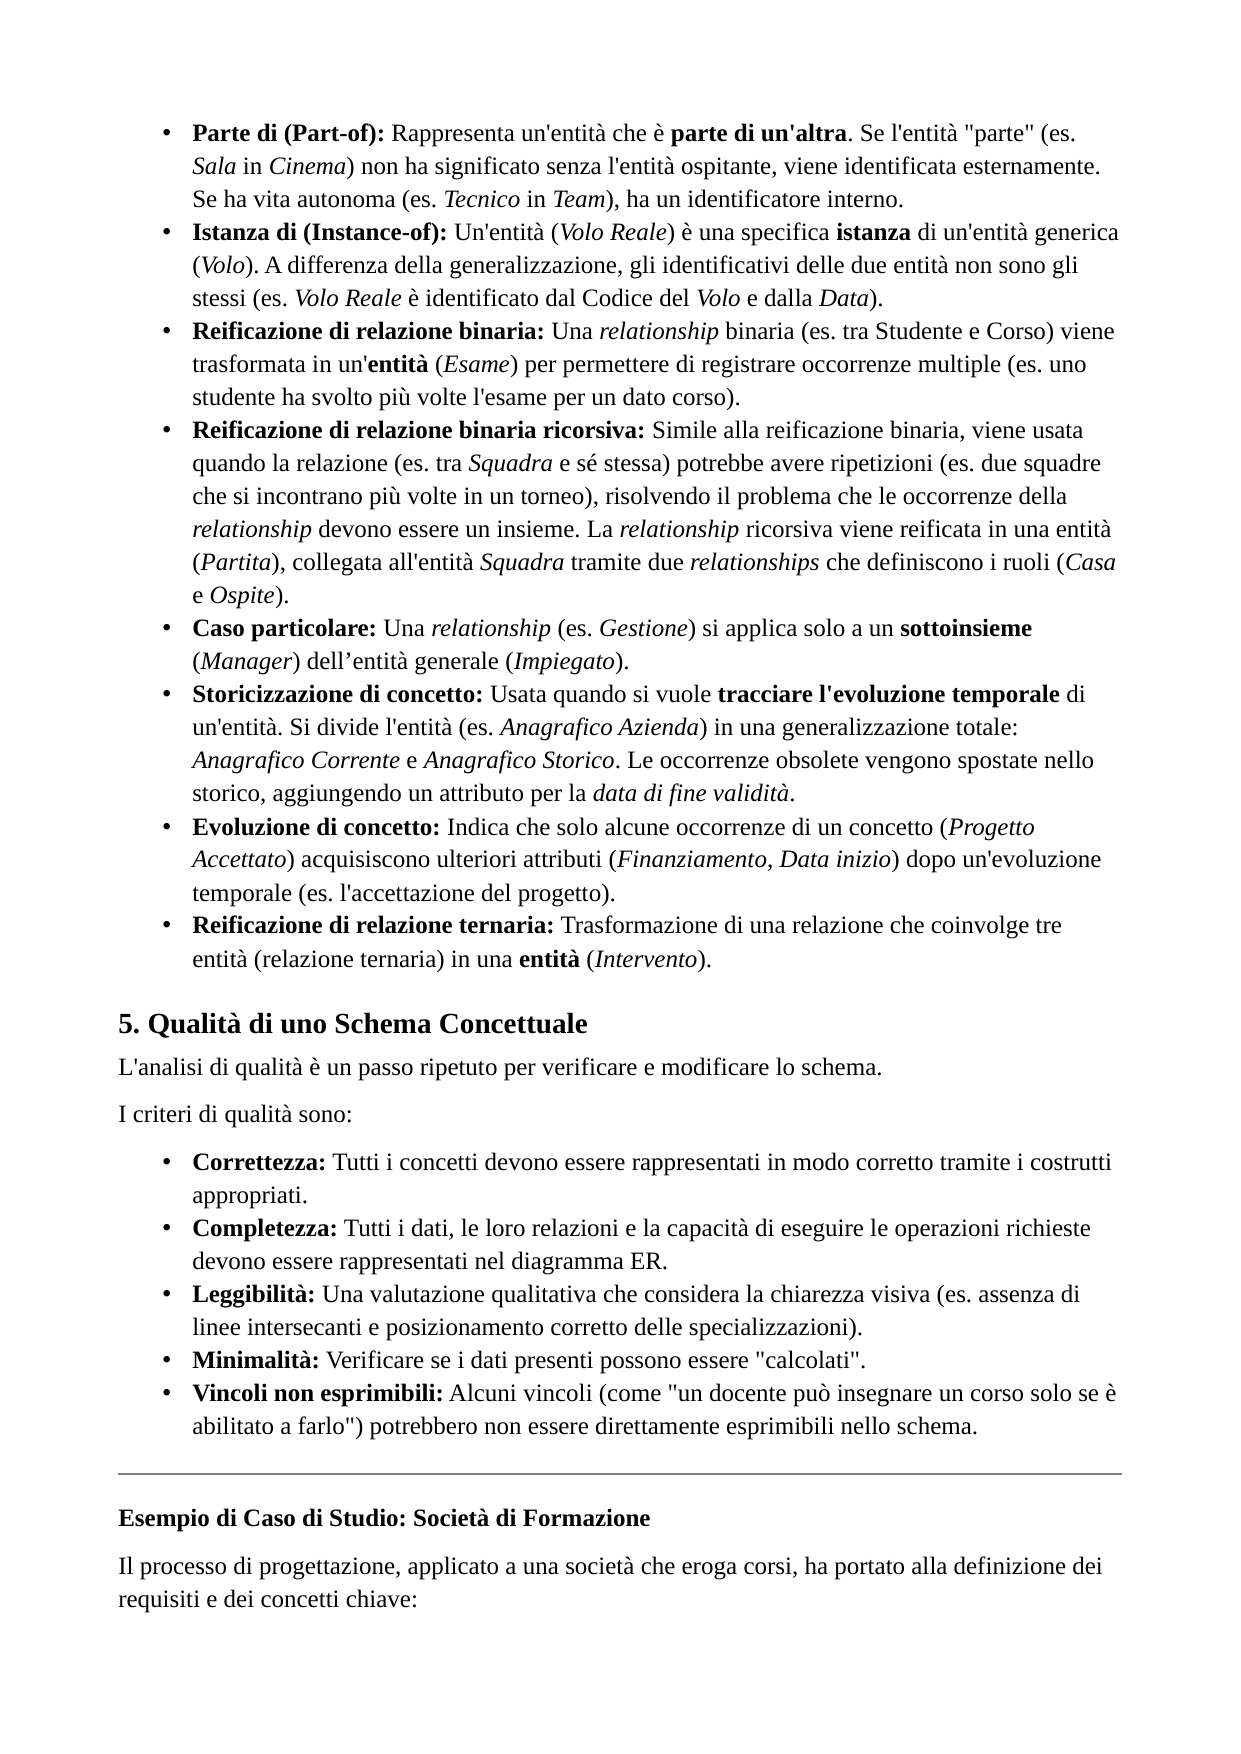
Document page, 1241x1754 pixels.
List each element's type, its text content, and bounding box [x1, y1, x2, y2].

text I criteri di qualità sono: [118, 1099, 1122, 1128]
list Minimalità: Verificare se i dati presenti possono essere "calcolati". [162, 1345, 1122, 1374]
list Completezza: Tutti i dati, le loro relazioni e la capacità di eseguire le operazioni richieste devono essere rappresentati nel diagramma ER. [162, 1213, 1122, 1275]
list Reificazione di relazione ternaria: Trasformazione di una relazione che coinvolge tre entità (relazione ternaria) in una entità (Intervento). [162, 911, 1122, 972]
list Reificazione di relazione binaria: Una relationship binaria (es. tra Studente e Corso) viene trasformata in un'entità (Esame) per permettere di registrare occorrenze multiple (es. uno studente ha svolto più volte l'esame per un dato corso). [162, 316, 1122, 411]
list Istanza di (Instance-of): Un'entità (Volo Reale) è una specifica istanza di un'entità generica (Volo). A differenza della generalizzazione, gli identificativi delle due entità non sono gli stessi (es. Volo Reale è identificato dal Codice del Volo e dalla Data). [162, 217, 1122, 312]
subtitle 5. Qualità di uno Schema Concettuale [118, 1006, 1122, 1039]
list Parte di (Part-of): Rappresenta un'entità che è parte di un'altra. Se l'entità "parte" (es. Sala in Cinema) non ha significato senza l'entità ospitante, viene identificata esternamente. Se ha vita autonoma (es. Tecnico in Team), ha un identificatore interno. [162, 118, 1122, 213]
text Esempio di Caso di Studio: Società di Formazione [118, 1503, 1122, 1532]
list Correttezza: Tutti i concetti devono essere rappresentati in modo corretto tramite i costrutti appropriati. [162, 1147, 1122, 1209]
list Vincoli non esprimibili: Alcuni vincoli (come "un docente può insegnare un corso solo se è abilitato a farlo") potrebbero non essere direttamente esprimibili nello schema. [162, 1378, 1122, 1440]
text Il processo di progettazione, applicato a una società che eroga corsi, ha portato alla definizione dei requisiti e dei concetti chiave: [118, 1551, 1122, 1612]
list Storicizzazione di concetto: Usata quando si vuole tracciare l'evoluzione temporale di un'entità. Si divide l'entità (es. Anagrafico Azienda) in una generalizzazione totale: Anagrafico Corrente e Anagrafico Storico. Le occorrenze obsolete vengono spostate nello storico, aggiungendo un attributo per la data di fine validità. [162, 679, 1122, 807]
list Evoluzione di concetto: Indica che solo alcune occorrenze di un concetto (Progetto Accettato) acquisiscono ulteriori attributi (Finanziamento, Data inizio) dopo un'evoluzione temporale (es. l'accettazione del progetto). [162, 812, 1122, 906]
list Reificazione di relazione binaria ricorsiva: Simile alla reificazione binaria, viene usata quando la relazione (es. tra Squadra e sé stessa) potrebbe avere ripetizioni (es. due squadre che si incontrano più volte in un torneo), risolvendo il problema che le occorrenze della relationship devono essere un insieme. La relationship ricorsiva viene reificata in una entità (Partita), collegata all'entità Squadra tramite due relationships che definiscono i ruoli (Casa e Ospite). [162, 415, 1122, 609]
list Leggibilità: Una valutazione qualitativa che considera la chiarezza visiva (es. assenza di linee intersecanti e posizionamento corretto delle specializzazioni). [162, 1279, 1122, 1341]
text L'analisi di qualità è un passo ripetuto per verificare e modificare lo schema. [118, 1052, 1122, 1081]
list Caso particolare: Una relationship (es. Gestione) si applica solo a un sottoinsieme (Manager) dell’entità generale (Impiegato). [162, 613, 1122, 675]
